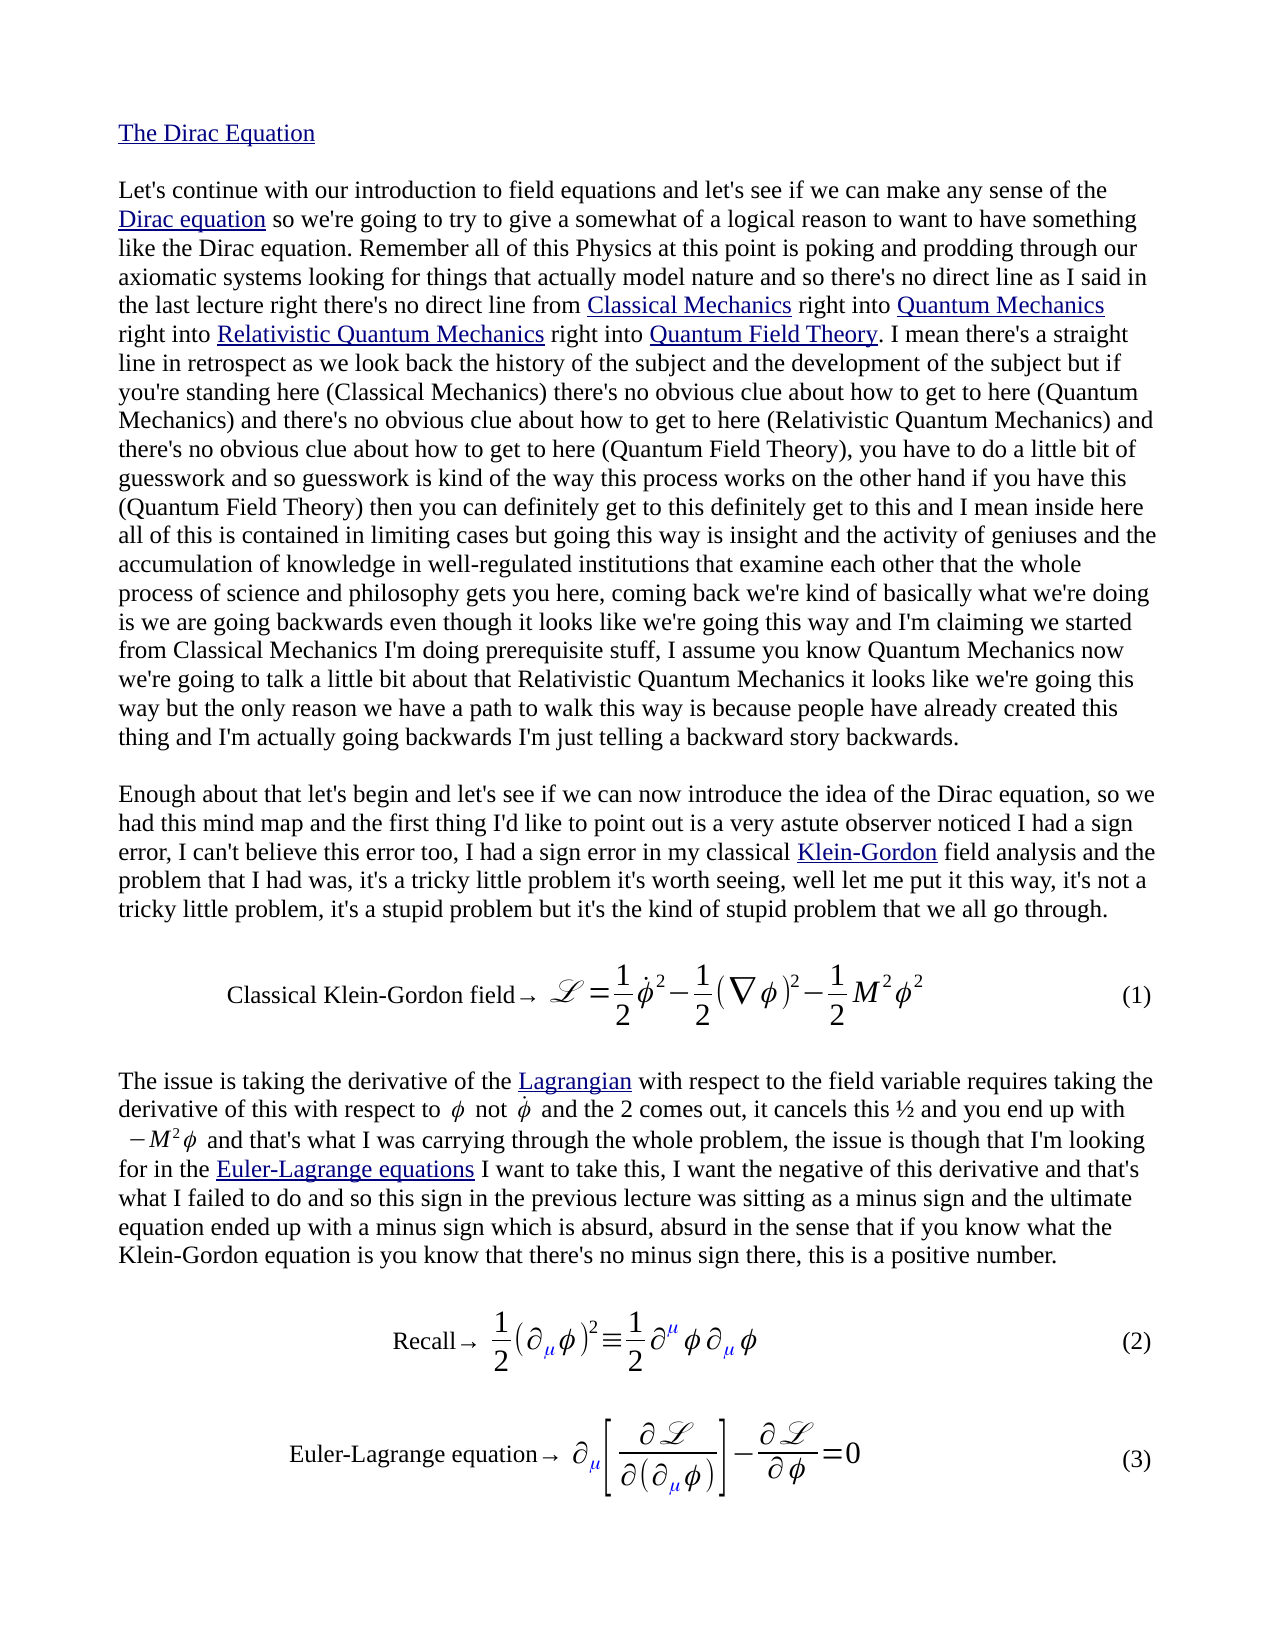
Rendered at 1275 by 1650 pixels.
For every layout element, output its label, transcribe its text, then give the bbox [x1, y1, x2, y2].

table_header Euler-Lagrange equation→ [118, 1412, 1041, 1504]
text Let's continue with our introduction to field equations and let's see if we can make any sense of the Dirac equation so we're going to try to give a somewhat of a logical reason to want to have something like the Dirac equation. Remember all of this Physics at this point is poking and prodding through our axiomatic systems looking for things that actually model nature and so there's no direct line as I said in the last lecture right there's no direct line from Classical Mechanics right into Quantum Mechanics right into Relativistic Quantum Mechanics right into Quantum Field Theory. I mean there's a straight line in retrospect as we look back the history of the subject and the development of the subject but if you're standing here (Classical Mechanics) there's no obvious clue about how to get to here (Quantum Mechanics) and there's no obvious clue about how to get to here (Relativistic Quantum Mechanics) and there's no obvious clue about how to get to here (Quantum Field Theory), you have to do a little bit of guesswork and so guesswork is kind of the way this process works on the other hand if you have this (Quantum Field Theory) then you can definitely get to this definitely get to this and I mean inside here all of this is contained in limiting cases but going this way is insight and the activity of geniuses and the accumulation of knowledge in well-regulated institutions that examine each other that the whole process of science and philosophy gets you here, coming back we're kind of basically what we're doing is we are going backwards even though it looks like we're going this way and I'm claiming we started from Classical Mechanics I'm doing prerequisite stuff, I assume you know Quantum Mechanics now we're going to talk a little bit about that Relativistic Quantum Mechanics it looks like we're going this way but the only reason we have a path to walk this way is because people have already created this thing and I'm actually going backwards I'm just telling a backward story backwards. [118, 176, 1157, 751]
text Enough about that let's begin and let's see if we can now introduce the idea of the Dirac equation, so we had this mind map and the first thing I'd like to point out is a very astute observer noticed I had a sign [118, 779, 1157, 837]
table_header Classical Klein-Gordon field→ [118, 952, 1041, 1037]
table_header (3) [1041, 1412, 1157, 1504]
text The issue is taking the derivative of the Lagrangian with respect to the field variable requires taking the derivative of this with respect tonotand the 2 comes out, it cancels this ½ and you end up withand that's what I was carrying through the whole problem, the issue is though that I'm looking for in the Euler-Lagrange equations I want to take this, I want the negative of this derivative and that's what I failed to do and so this sign in the previous lecture was sitting as a minus sign and the ultimate equation ended up with a minus sign which is absurd, absurd in the sense that if you know what the Klein-Gordon equation is you know that there's no minus sign there, this is a positive number. [118, 1066, 1157, 1269]
table_header (1) [1041, 952, 1157, 1037]
table_header Recall→ [118, 1298, 1041, 1383]
text tricky little problem, it's a stupid problem but it's the kind of stupid problem that we all go through. [118, 894, 1157, 923]
text error, I can't believe this error too, I had a sign error in my classical Klein-Gordon field analysis and the problem that I had was, it's a tricky little problem it's worth seeing, well let me put it this way, it's not a [118, 837, 1157, 894]
table_header (2) [1041, 1298, 1157, 1383]
text The Dirac Equation [118, 118, 1157, 147]
